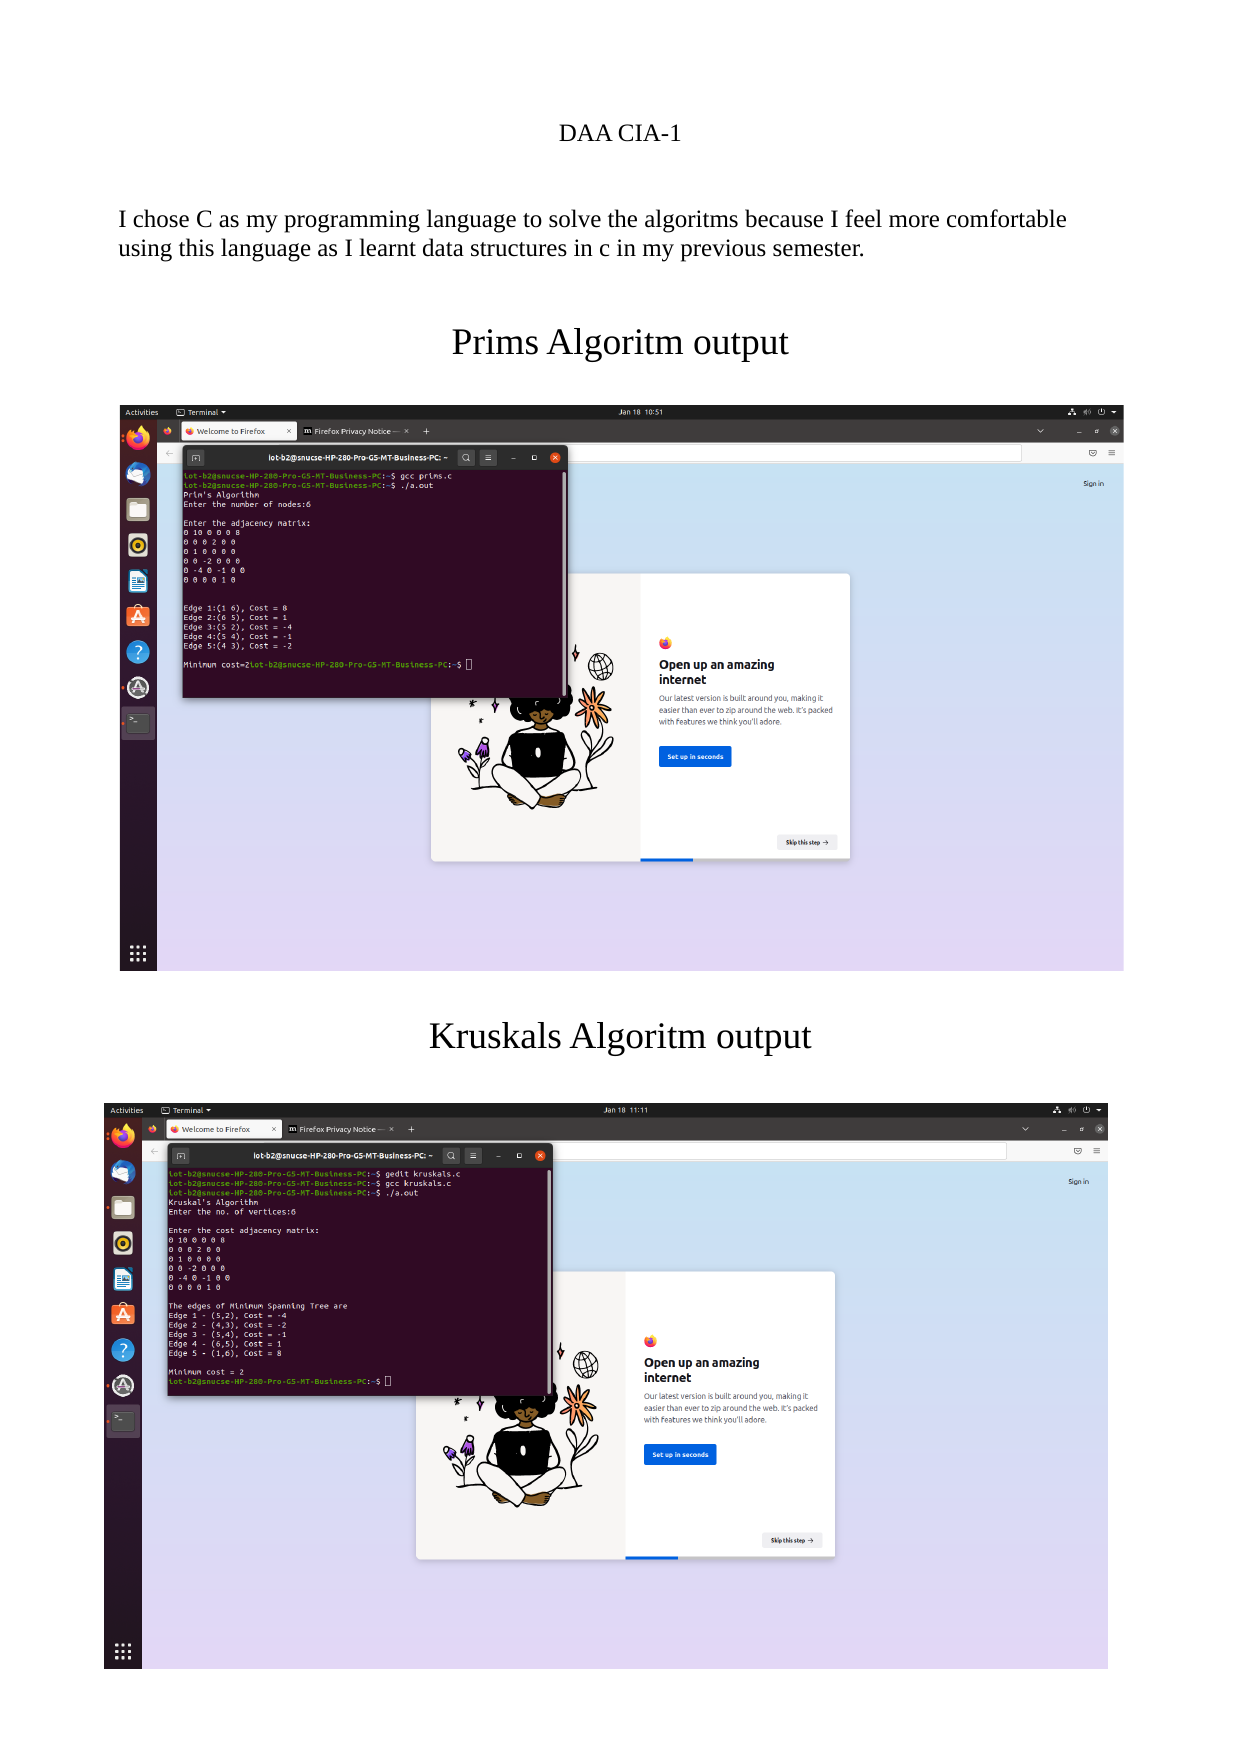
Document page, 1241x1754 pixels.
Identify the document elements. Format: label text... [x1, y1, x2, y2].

picture [119, 405, 1124, 971]
picture [104, 1103, 1108, 1669]
text Prims Algoritm output [118, 319, 1122, 362]
text DAA CIA-1 [118, 118, 1122, 147]
text I chose C as my programming language to solve the algoritms because I feel more comfortable using this language as I learnt data structures in c in my previous semester. [118, 204, 1122, 262]
text Kruskals Algoritm output [118, 1013, 1122, 1057]
